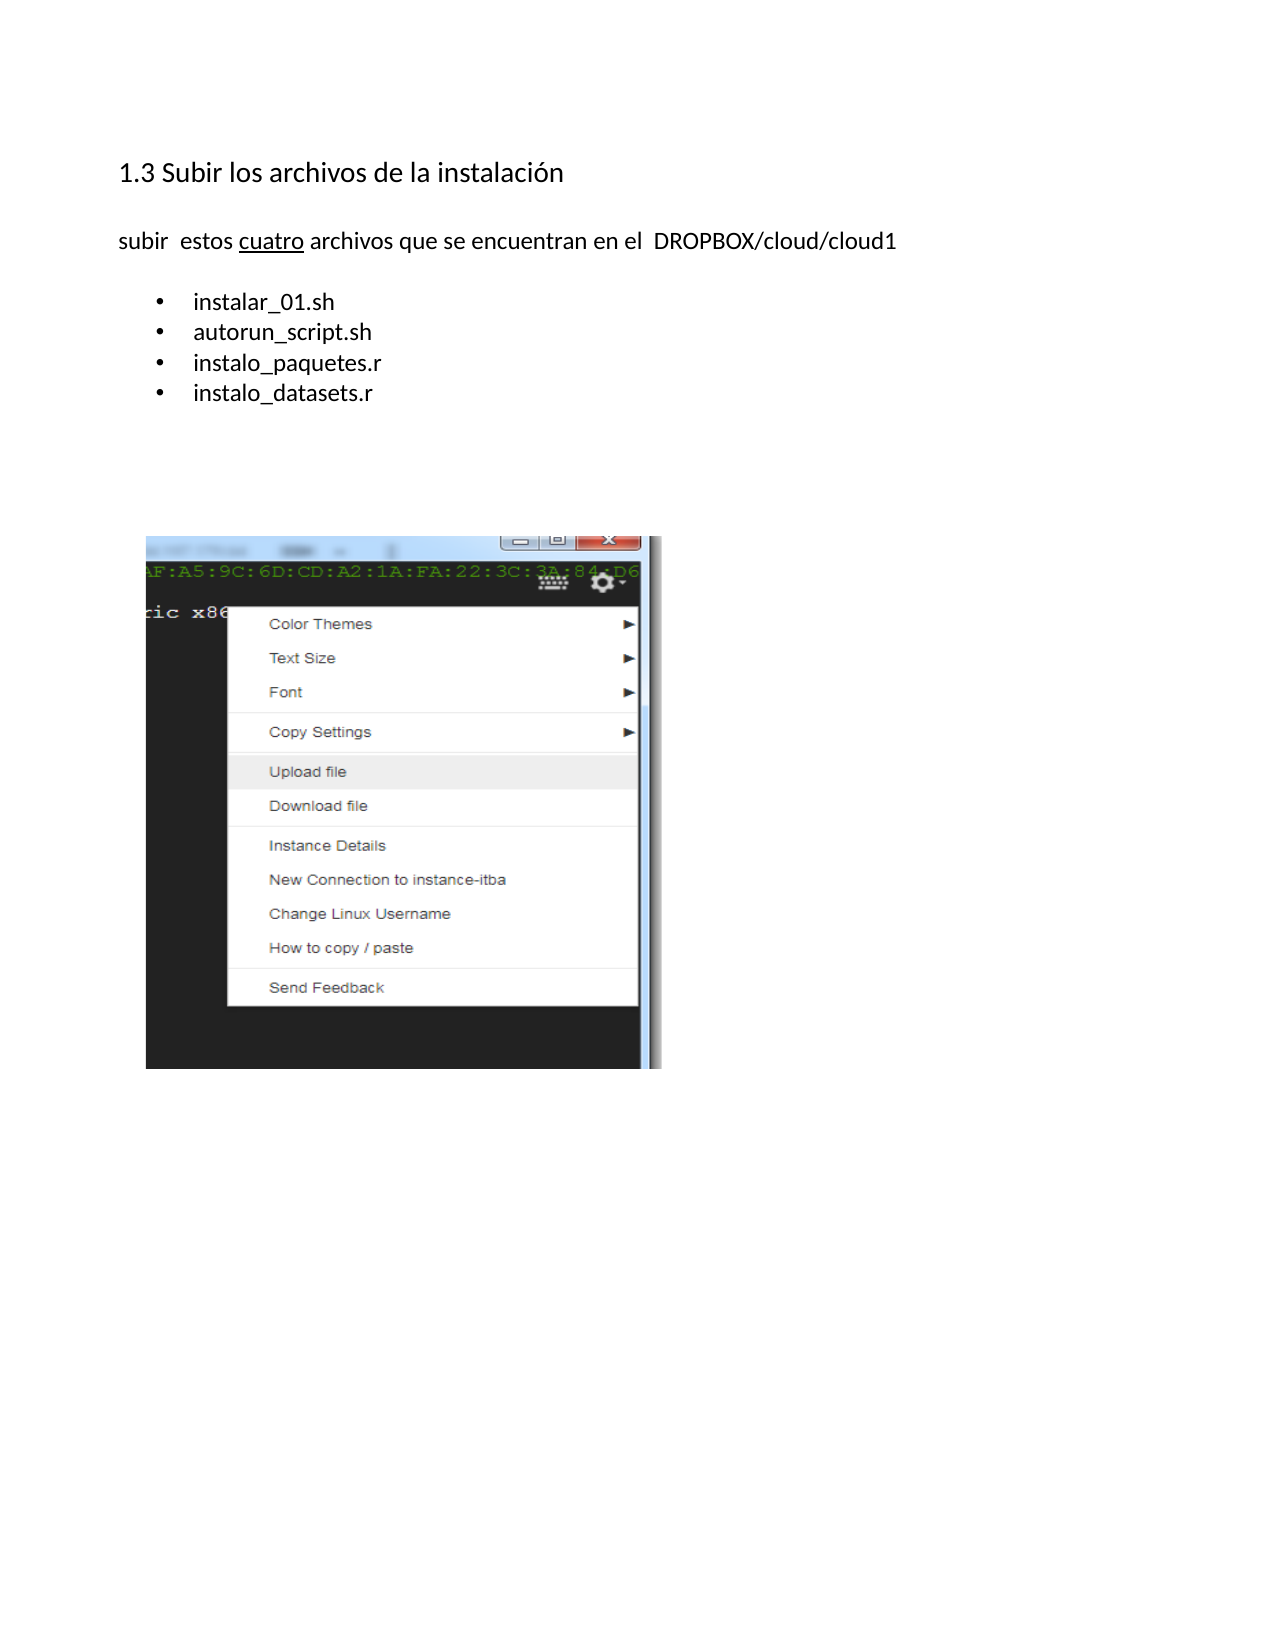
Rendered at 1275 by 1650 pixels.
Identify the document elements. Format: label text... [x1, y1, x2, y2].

list instalo_datasets.r [156, 378, 1157, 408]
text subir estos cuatro archivos que se encuentran en el DROPBOX/cloud/cloud1 [118, 225, 1157, 256]
list 1.3 Subir los archivos de la instalación [81, 154, 1157, 189]
list instalar_01.sh [156, 286, 1157, 317]
list autorun_script.sh [156, 317, 1157, 347]
list instalo_paquetes.r [156, 347, 1157, 378]
picture [145, 536, 662, 1069]
